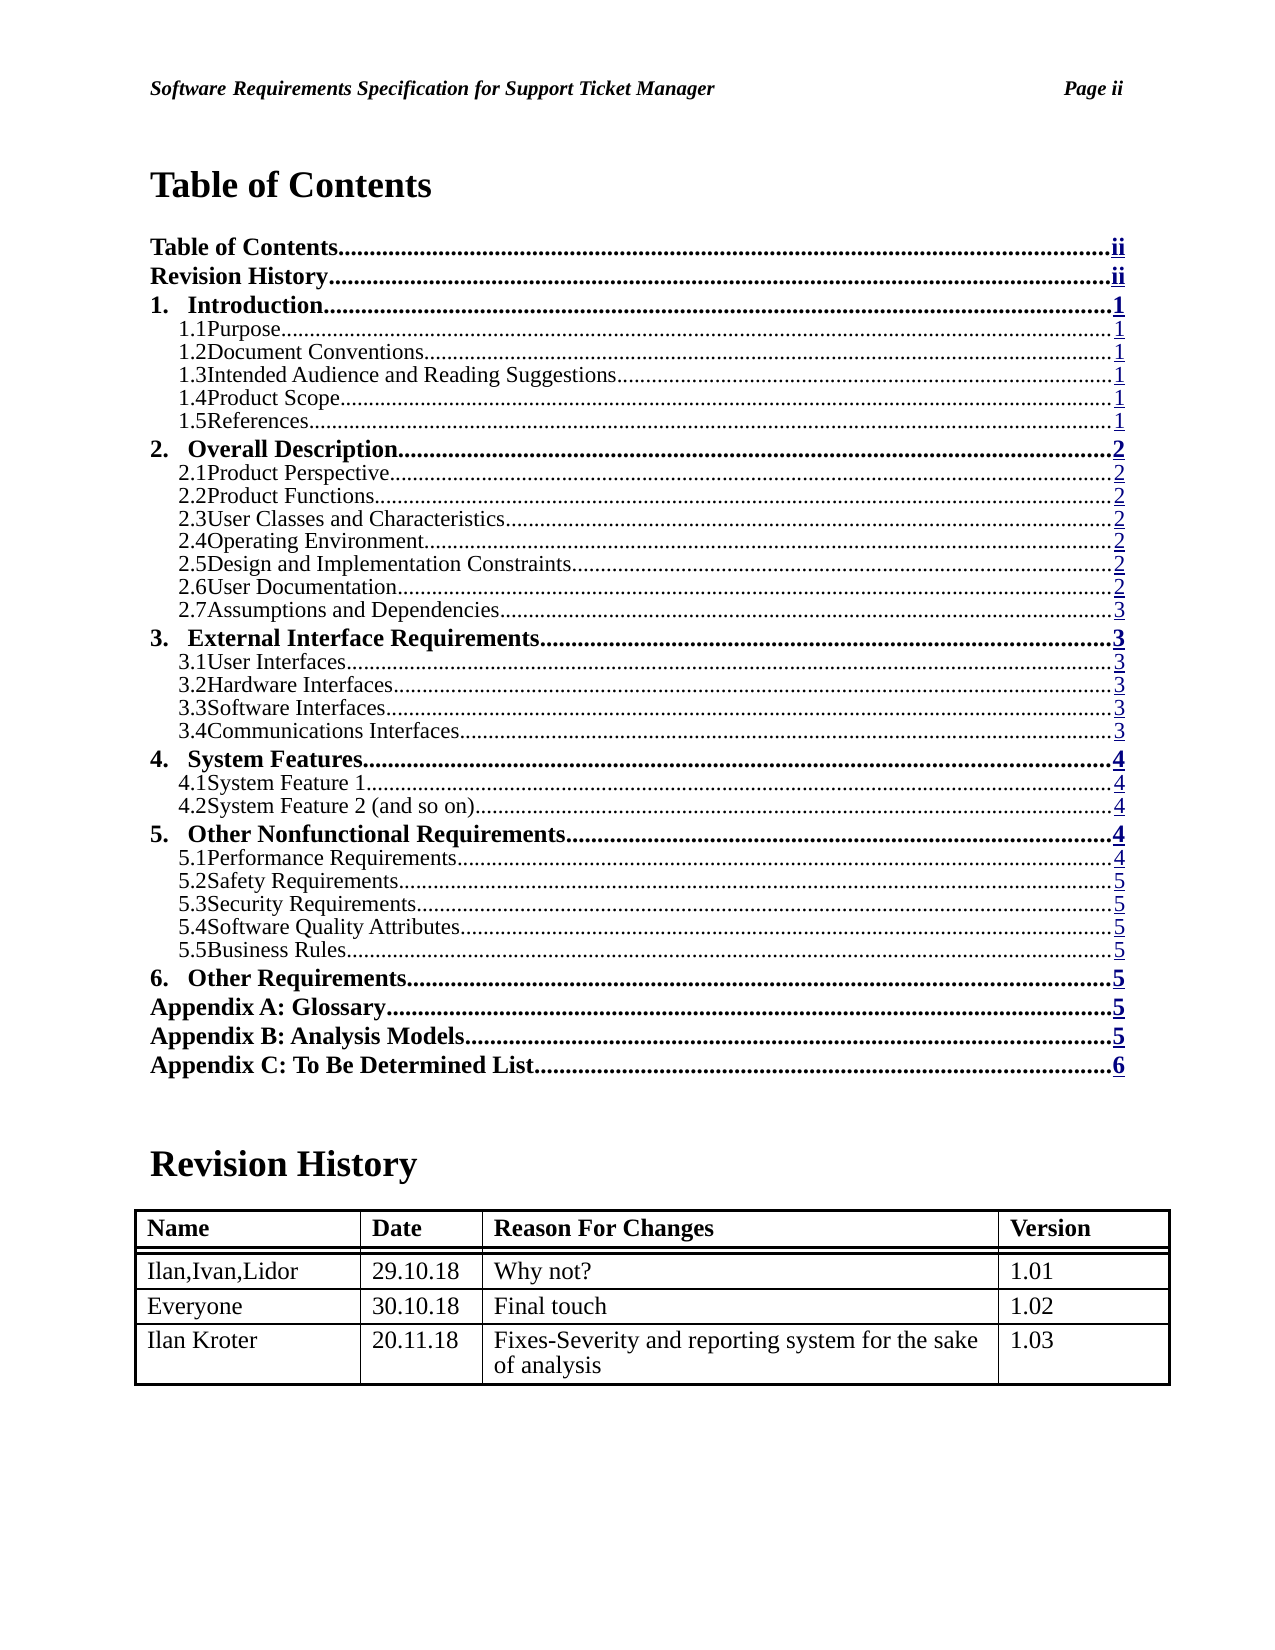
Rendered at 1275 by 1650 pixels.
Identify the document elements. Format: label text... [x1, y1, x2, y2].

table_cell 30.10.18 [361, 1290, 482, 1323]
text 1.3 Intended Audience and Reading Suggestions 1 [178, 364, 1125, 387]
text 3.1 User Interfaces 3 [178, 651, 1125, 674]
text 1.1 Purpose 1 [178, 318, 1125, 341]
text 2.3 User Classes and Characteristics 2 [178, 508, 1125, 531]
table_cell 20.11.18 [361, 1325, 482, 1383]
text Appendix A: Glossary 5 [150, 997, 1125, 1020]
text Table of Contents ii [150, 237, 1125, 260]
text 1.5 References 1 [178, 410, 1125, 433]
table_header Version [999, 1212, 1168, 1246]
table_cell Why not? [483, 1255, 998, 1288]
text 4.1 System Feature 1 4 [178, 772, 1125, 795]
table_cell 1.01 [999, 1255, 1168, 1288]
table_cell Ilan Kroter [137, 1325, 360, 1383]
text 1.2 Document Conventions 1 [178, 341, 1125, 364]
text 2.5 Design and Implementation Constraints 2 [178, 553, 1125, 576]
text 5. Other Nonfunctional Requirements 4 [150, 824, 1125, 847]
text 2.2 Product Functions 2 [178, 485, 1125, 508]
text 4. System Features 4 [150, 749, 1125, 772]
text Revision History [150, 1141, 1125, 1184]
text 2.7 Assumptions and Dependencies 3 [178, 599, 1125, 622]
table_cell 29.10.18 [361, 1255, 482, 1288]
text 3. External Interface Requirements 3 [150, 628, 1125, 651]
table_cell Ilan,Ivan,Lidor [137, 1255, 360, 1288]
text 1. Introduction 1 [150, 295, 1125, 318]
table_header Reason For Changes [483, 1212, 998, 1246]
text 6. Other Requirements 5 [150, 968, 1125, 991]
text 5.1 Performance Requirements 4 [178, 847, 1125, 870]
table_header Date [361, 1212, 482, 1246]
table_cell 1.02 [999, 1290, 1168, 1323]
text 2.6 User Documentation 2 [178, 576, 1125, 599]
text Appendix B: Analysis Models 5 [150, 1026, 1125, 1049]
text Appendix C: To Be Determined List 6 [150, 1056, 1125, 1078]
text 2. Overall Description 2 [150, 439, 1125, 462]
text 5.5 Business Rules 5 [178, 939, 1125, 962]
table_cell 1.03 [999, 1325, 1168, 1383]
text 3.3 Software Interfaces 3 [178, 697, 1125, 720]
text 2.4 Operating Environment 2 [178, 531, 1125, 553]
text 3.2 Hardware Interfaces 3 [178, 674, 1125, 697]
table_header Name [137, 1212, 360, 1246]
text 5.3 Security Requirements 5 [178, 893, 1125, 916]
table_cell Final touch [483, 1290, 998, 1323]
text 1.4 Product Scope 1 [178, 387, 1125, 410]
text Table of Contents [150, 162, 1125, 206]
text 4.2 System Feature 2 (and so on) 4 [178, 795, 1125, 818]
text 5.4 Software Quality Attributes 5 [178, 916, 1125, 939]
table_cell Fixes-Severity and reporting system for the sake of analysis [483, 1325, 998, 1383]
text Revision History ii [150, 266, 1125, 289]
text 3.4 Communications Interfaces 3 [178, 720, 1125, 743]
table_cell Everyone [137, 1290, 360, 1323]
text 5.2 Safety Requirements 5 [178, 870, 1125, 893]
text 2.1 Product Perspective 2 [178, 462, 1125, 485]
